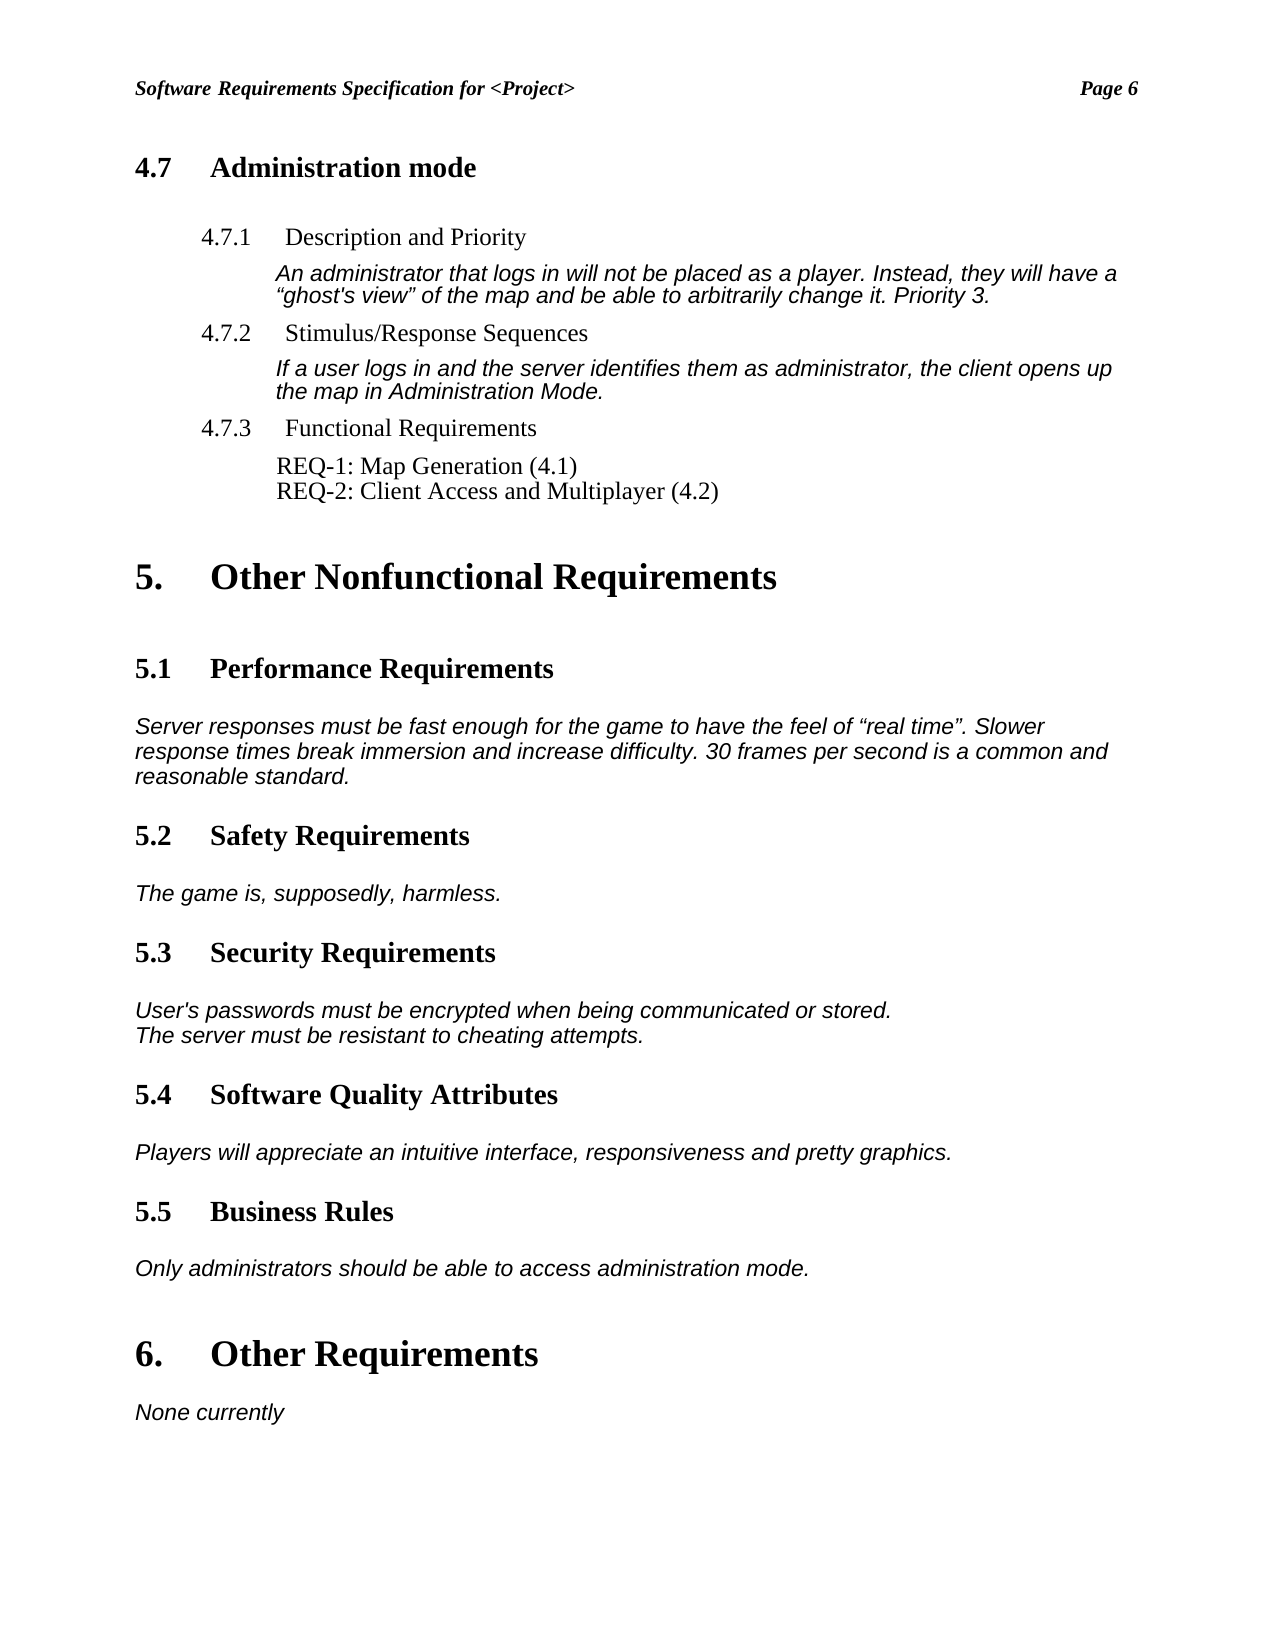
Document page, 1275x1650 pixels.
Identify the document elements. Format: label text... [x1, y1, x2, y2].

text Players will appreciate an intuitive interface, responsiveness and pretty graphics. [135, 1140, 1140, 1165]
text REQ-2: Client Access and Multiplayer (4.2) [276, 479, 1140, 504]
subtitle Other Nonfunctional Requirements [135, 554, 1140, 597]
subtitle Safety Requirements [135, 818, 1140, 852]
text None currently [135, 1400, 1140, 1425]
text Only administrators should be able to access administration mode. [135, 1257, 1140, 1282]
subtitle Performance Requirements [135, 652, 1140, 685]
text User's passwords must be encrypted when being communicated or stored. [135, 998, 1140, 1023]
text An administrator that logs in will not be placed as a player. Instead, they will have a “ghost's view” of the map and be able to arbitrarily change it. Priority 3. [276, 263, 1140, 308]
subtitle Security Requirements [135, 935, 1140, 969]
text If a user logs in and the server identifies them as administrator, the client opens up the map in Administration Mode. [276, 358, 1140, 404]
subtitle Other Requirements [135, 1332, 1140, 1375]
subtitle Administration mode [135, 150, 1140, 183]
text The server must be resistant to cheating attempts. [135, 1023, 1140, 1048]
text 4.7.2 Stimulus/Response Sequences [201, 321, 1140, 346]
text The game is, supposedly, harmless. [135, 881, 1140, 906]
text Server responses must be fast enough for the game to have the feel of “real time”. Slower response times break immersion and increase difficulty. 30 frames per second is a common and reasonable standard. [135, 714, 1140, 789]
text 4.7.1 Description and Priority [201, 225, 1140, 250]
subtitle Business Rules [135, 1194, 1140, 1228]
text REQ-1: Map Generation (4.1) [276, 454, 1140, 479]
subtitle Software Quality Attributes [135, 1077, 1140, 1111]
text 4.7.3 Functional Requirements [201, 417, 1140, 442]
